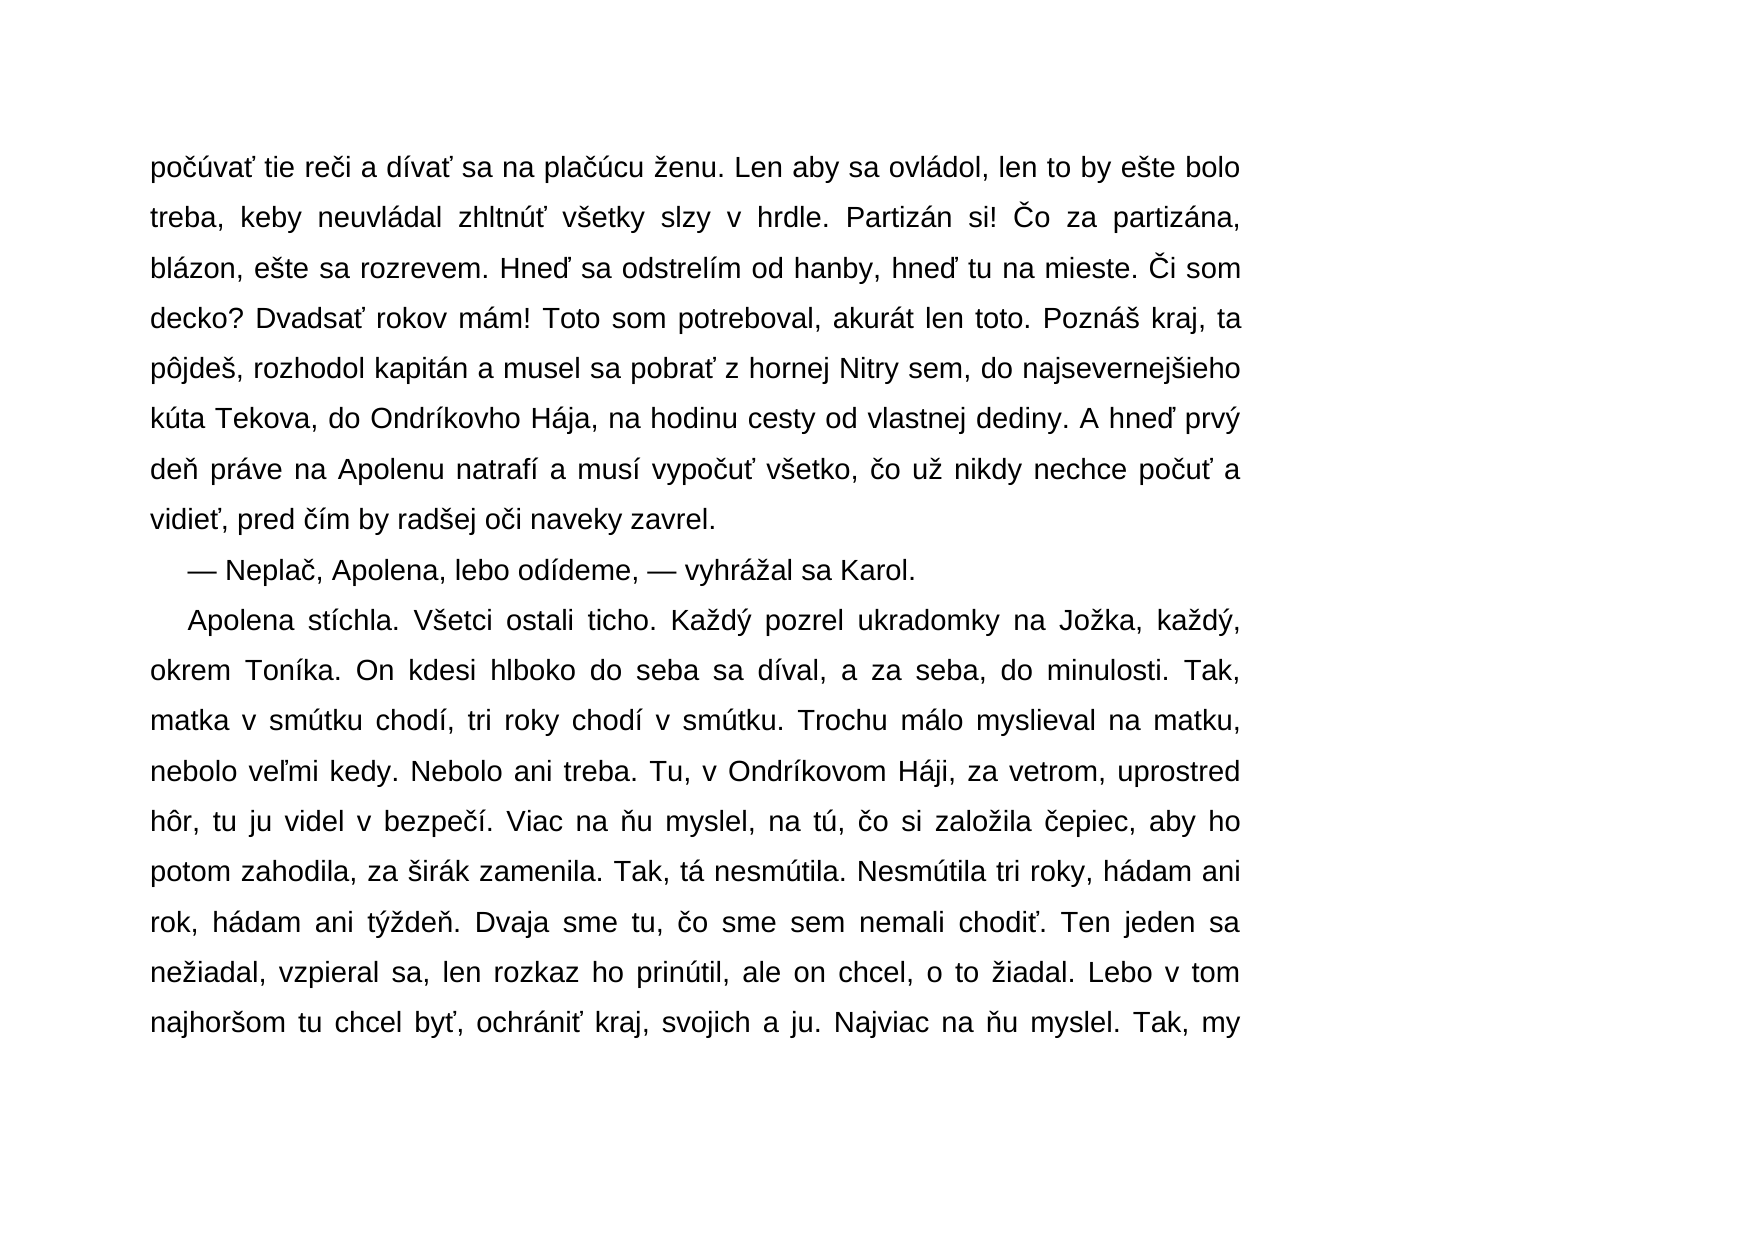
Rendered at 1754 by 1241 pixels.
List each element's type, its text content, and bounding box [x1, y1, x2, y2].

text počúvať tie reči a dívať sa na plačúcu ženu. Len aby sa ovládol, len to by ešte bolo treba, keby neuvládal zhltnúť všetky slzy v hrdle. Partizán si! Čo za partizána, blázon, ešte sa rozrevem. Hneď sa odstrelím od hanby, hneď tu na mieste. Či som decko? Dvadsať rokov mám! Toto som potreboval, akurát len toto. Poznáš kraj, ta pôjdeš, rozhodol kapitán a musel sa pobrať z hornej Nitry sem, do najsevernejšieho kúta Tekova, do Ondríkovho Hája, na hodinu cesty od vlastnej dediny. A hneď prvý deň práve na Apolenu natrafí a musí vypočuť všetko, čo už nikdy nechce počuť a vidieť, pred čím by radšej oči naveky zavrel. [150, 150, 1243, 536]
text — Neplač, Apolena, lebo odídeme, — vyhrážal sa Karol. [150, 552, 1243, 586]
text Apolena stíchla. Všetci ostali ticho. Každý pozrel ukradomky na Jožka, každý, okrem Toníka. On kdesi hlboko do seba sa díval, a za seba, do minulosti. Tak, matka v smútku chodí, tri roky chodí v smútku. Trochu málo myslieval na matku, nebolo veľmi kedy. Nebolo ani treba. Tu, v Ondríkovom Háji, za vetrom, uprostred hôr, tu ju videl v bezpečí. Viac na ňu myslel, na tú, čo si založila čepiec, aby ho potom zahodila, za širák zamenila. Tak, tá nesmútila. Nesmútila tri roky, hádam ani rok, hádam ani týždeň. Dvaja sme tu, čo sme sem nemali chodiť. Ten jeden sa nežiadal, vzpieral sa, len rozkaz ho prinútil, ale on chcel, o to žiadal. Lebo v tom najhoršom tu chcel byť, ochrániť kraj, svojich a ju. Najviac na ňu myslel. Tak, my [150, 603, 1243, 1039]
